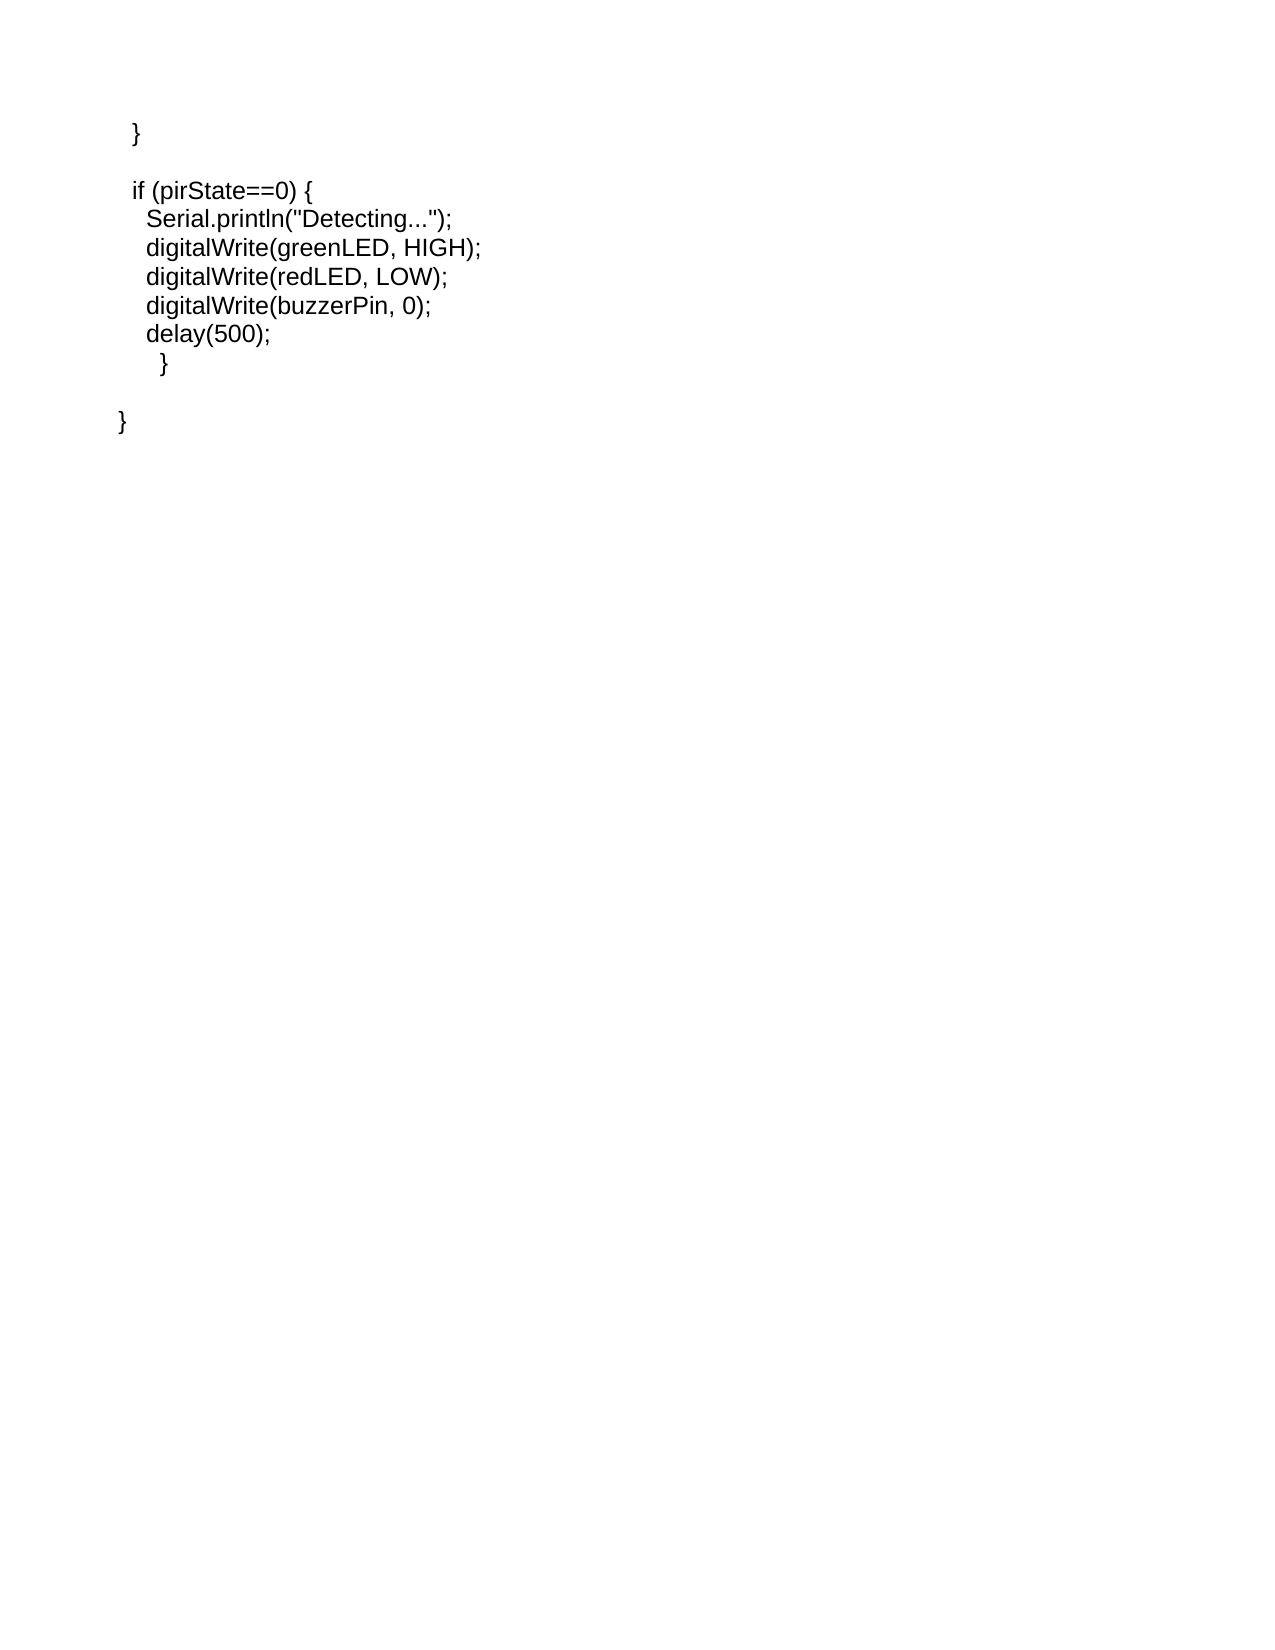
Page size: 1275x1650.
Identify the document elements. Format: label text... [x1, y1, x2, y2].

text digitalWrite(redLED, LOW); [118, 262, 1157, 291]
text delay(500); [118, 319, 1157, 348]
text digitalWrite(buzzerPin, 0); [118, 291, 1157, 319]
text if (pirState==0) { [118, 176, 1157, 204]
text } [118, 348, 1157, 377]
text Serial.println("Detecting..."); [118, 204, 1157, 233]
text } [118, 118, 1157, 147]
text } [118, 406, 1157, 434]
text digitalWrite(greenLED, HIGH); [118, 233, 1157, 262]
